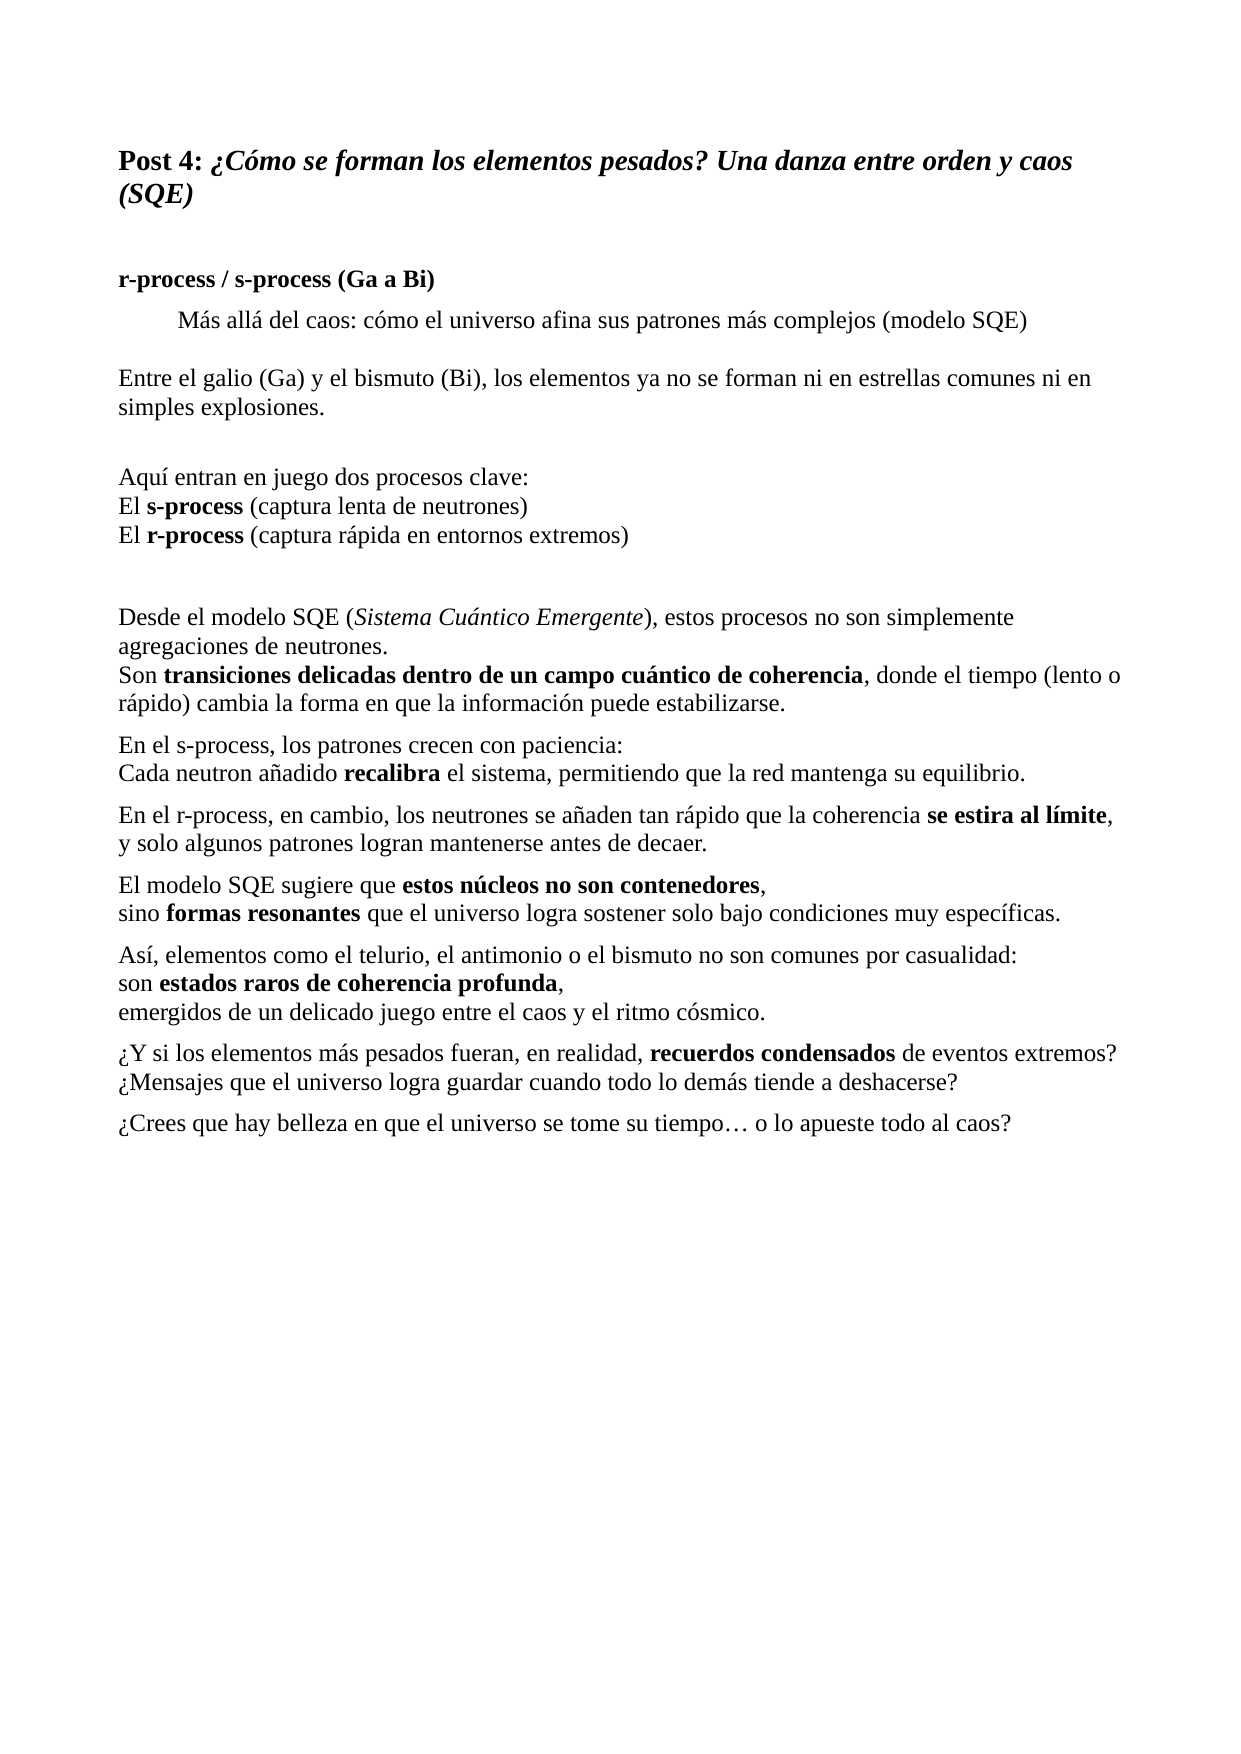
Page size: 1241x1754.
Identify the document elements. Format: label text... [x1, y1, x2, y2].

text En el r-process, en cambio, los neutrones se añaden tan rápido que la coherencia se estira al límite, y solo algunos patrones logran mantenerse antes de decaer. [118, 800, 1122, 857]
text En el s-process, los patrones crecen con paciencia: Cada neutron añadido recalibra el sistema, permitiendo que la red mantenga su equilibrio. [118, 730, 1122, 787]
text Así, elementos como el telurio, el antimonio o el bismuto no son comunes por casualidad: son estados raros de coherencia profunda, emergidos de un delicado juego entre el caos y el ritmo cósmico. [118, 940, 1122, 1026]
text Entre el galio (Ga) y el bismuto (Bi), los elementos ya no se forman ni en estrellas comunes ni en simples explosiones. [118, 363, 1122, 421]
text Aquí entran en juego dos procesos clave: El s-process (captura lenta de neutrones) El r-process (captura rápida en entornos extremos) [118, 433, 1122, 548]
text r-process / s-process (Ga a Bi) [118, 264, 1122, 293]
subtitle Post 4: ¿Cómo se forman los elementos pesados? Una danza entre orden y caos (SQE) [118, 143, 1122, 210]
text Más allá del caos: cómo el universo afina sus patrones más complejos (modelo SQE) [177, 305, 1063, 334]
text ¿Crees que hay belleza en que el universo se tome su tiempo… o lo apueste todo al caos? [118, 1108, 1122, 1137]
text ¿Y si los elementos más pesados fueran, en realidad, recuerdos condensados de eventos extremos? ¿Mensajes que el universo logra guardar cuando todo lo demás tiende a deshacerse? [118, 1038, 1122, 1096]
text Desde el modelo SQE (Sistema Cuántico Emergente), estos procesos no son simplemente agregaciones de neutrones. Son transiciones delicadas dentro de un campo cuántico de coherencia, donde el tiempo (lento o rápido) cambia la forma en que la información puede estabilizarse. [118, 602, 1122, 717]
text El modelo SQE sugiere que estos núcleos no son contenedores, sino formas resonantes que el universo logra sostener solo bajo condiciones muy específicas. [118, 870, 1122, 927]
